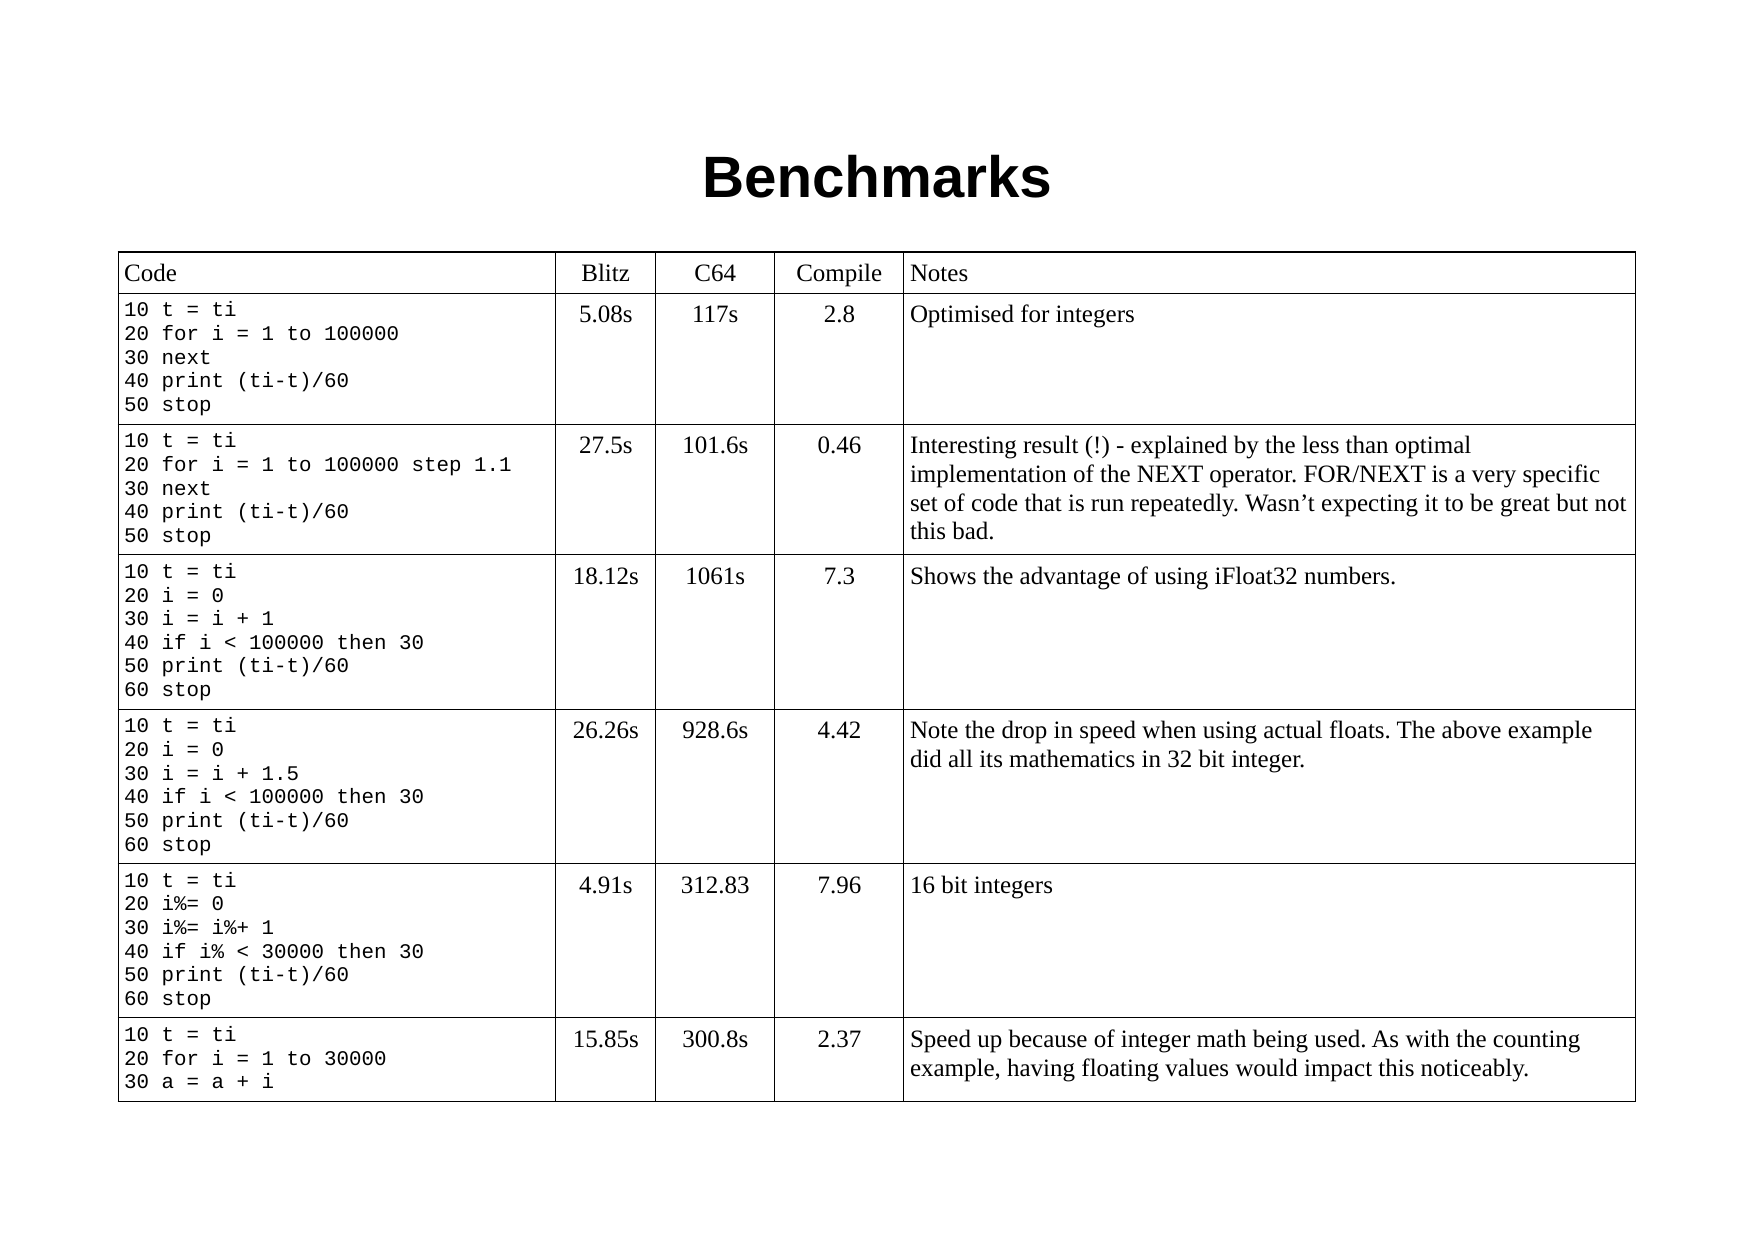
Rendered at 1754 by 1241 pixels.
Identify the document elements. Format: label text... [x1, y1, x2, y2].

table_cell 0.46 [775, 425, 903, 554]
table_cell 26.26s [556, 710, 655, 863]
table_cell 2.8 [775, 294, 903, 423]
table_cell 10 t = ti 20 i%= 0 30 i%= i%+ 1 40 if i% < 30000 then 30 50 print (ti-t)/60 60 stop [119, 864, 555, 1017]
table_header Code [119, 253, 555, 293]
table_cell 16 bit integers [904, 864, 1635, 1017]
table_cell 27.5s [556, 425, 655, 554]
table_cell 928.6s [656, 710, 774, 863]
table_cell 1061s [656, 555, 774, 708]
table_cell Note the drop in speed when using actual floats. The above example did all its mathematics in 32 bit integer. [904, 710, 1635, 863]
table_cell 15.85s [556, 1018, 655, 1101]
table_cell 2.37 [775, 1018, 903, 1101]
table_cell Shows the advantage of using iFloat32 numbers. [904, 555, 1635, 708]
title Benchmarks [118, 143, 1636, 210]
table_cell 10 t = ti 20 for i = 1 to 100000 step 1.1 30 next 40 print (ti-t)/60 50 stop [119, 425, 555, 554]
table_cell 5.08s [556, 294, 655, 423]
table_cell 7.3 [775, 555, 903, 708]
table_cell 10 t = ti 20 i = 0 30 i = i + 1.5 40 if i < 100000 then 30 50 print (ti-t)/60 60 stop [119, 710, 555, 863]
table_header C64 [656, 253, 774, 293]
table_cell 10 t = ti 20 i = 0 30 i = i + 1 40 if i < 100000 then 30 50 print (ti-t)/60 60 stop [119, 555, 555, 708]
table_cell Optimised for integers [904, 294, 1635, 423]
table_header Compile [775, 253, 903, 293]
table_cell Interesting result (!) - explained by the less than optimal implementation of the NEXT operator. FOR/NEXT is a very specific set of code that is run repeatedly. Wasn’t expecting it to be great but not this bad. [904, 425, 1635, 554]
table_cell 10 t = ti 20 for i = 1 to 100000 30 next 40 print (ti-t)/60 50 stop [119, 294, 555, 423]
table_cell 300.8s [656, 1018, 774, 1101]
table_cell 117s [656, 294, 774, 423]
table_cell 7.96 [775, 864, 903, 1017]
table_cell 101.6s [656, 425, 774, 554]
table_cell 18.12s [556, 555, 655, 708]
table_header Notes [904, 253, 1635, 293]
table_cell 312.83 [656, 864, 774, 1017]
table_cell 10 t = ti 20 for i = 1 to 30000 30 a = a + i [119, 1018, 555, 1101]
table_cell Speed up because of integer math being used. As with the counting example, having floating values would impact this noticeably. [904, 1018, 1635, 1101]
table_header Blitz [556, 253, 655, 293]
table_cell 4.42 [775, 710, 903, 863]
table_cell 4.91s [556, 864, 655, 1017]
